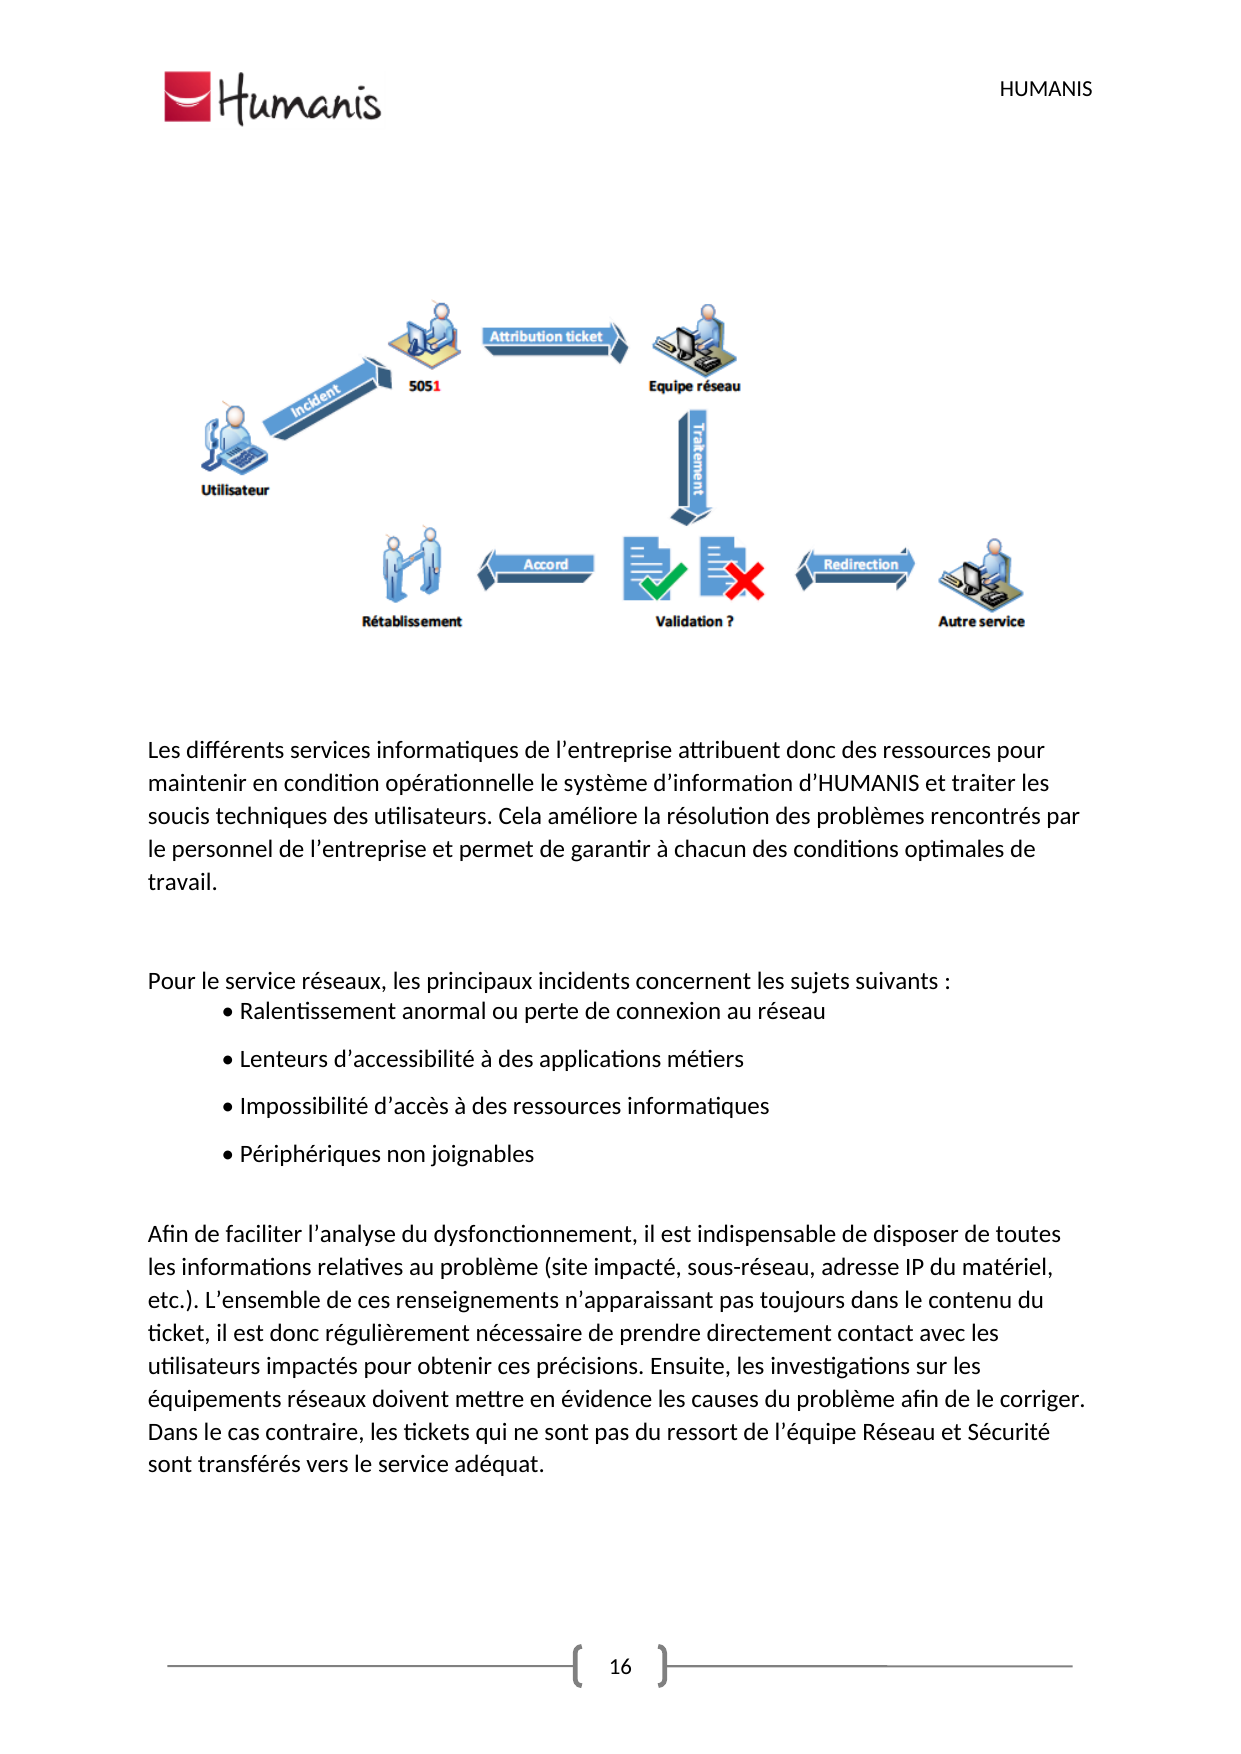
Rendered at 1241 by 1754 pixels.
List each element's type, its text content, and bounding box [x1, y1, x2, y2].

text Afin de faciliter l’analyse du dysfonctionnement, il est indispensable de disposer de toutes les informations relatives au problème (site impacté, sous-réseau, adresse IP du matériel, etc.). L’ensemble de ces renseignements n’apparaissant pas toujours dans le contenu du ticket, il est donc régulièrement nécessaire de prendre directement contact avec les utilisateurs impactés pour obtenir ces précisions. Ensuite, les investigations sur les équipements réseaux doivent mettre en évidence les causes du problème afin de le corriger. Dans le cas contraire, les tickets qui ne sont pas du ressort de l’équipe Réseau et Sécurité sont transférés vers le service adéquat. [148, 1218, 1093, 1479]
text Les différents services informatiques de l’entreprise attribuent donc des ressources pour maintenir en condition opérationnelle le système d’information d’HUMANIS et traiter les soucis techniques des utilisateurs. Cela améliore la résolution des problèmes rencontrés par le personnel de l’entreprise et permet de garantir à chacun des conditions optimales de travail. [148, 734, 1093, 896]
text • Lenteurs d’accessibilité à des applications métiers [148, 1043, 1093, 1073]
picture [147, 246, 1093, 666]
text Pour le service réseaux, les principaux incidents concernent les sujets suivants : [148, 965, 1093, 995]
text • Périphériques non joignables [148, 1138, 1093, 1169]
text • Ralentissement anormal ou perte de connexion au réseau [148, 995, 1093, 1026]
text • Impossibilité d’accès à des ressources informatiques [148, 1091, 1093, 1121]
picture [163, 71, 386, 130]
